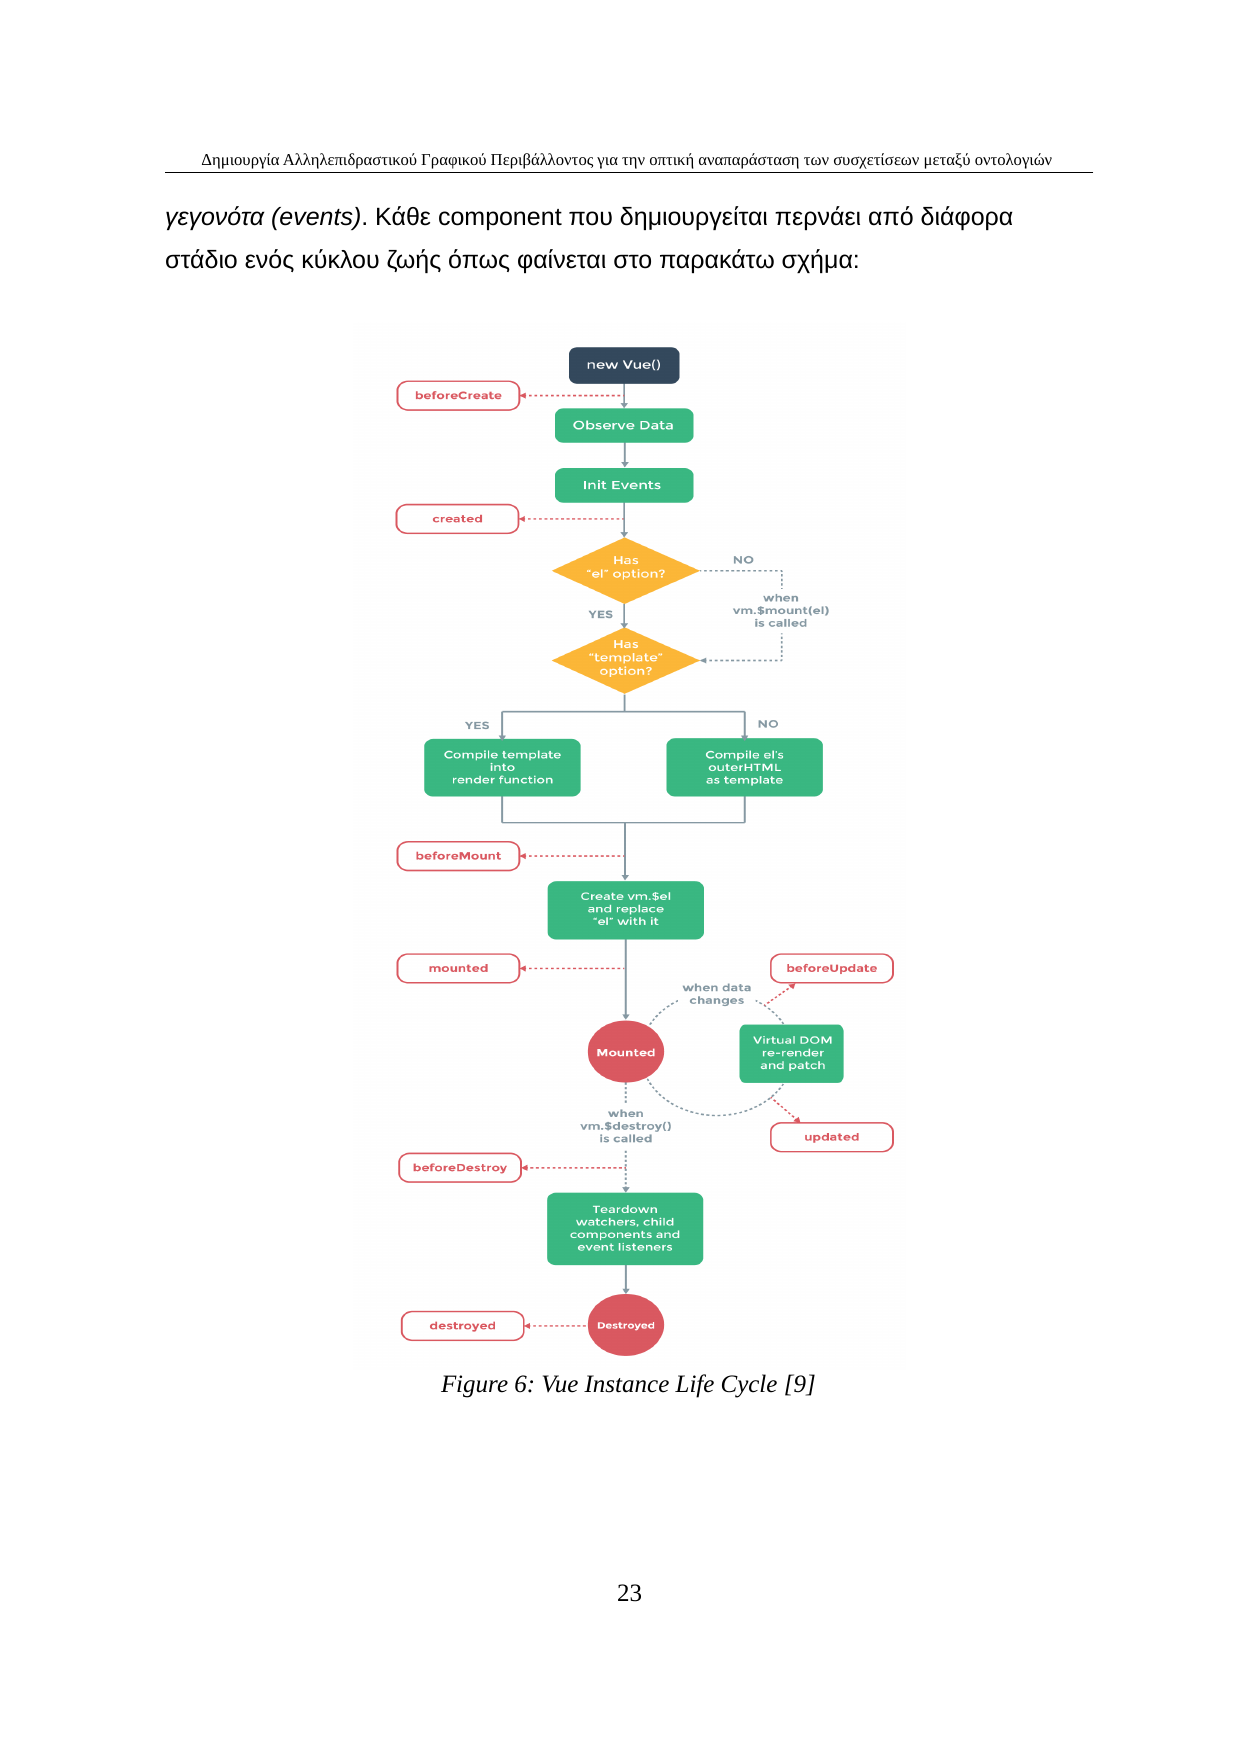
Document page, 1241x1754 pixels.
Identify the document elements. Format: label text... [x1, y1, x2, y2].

text γεγονότα (events). Κάθε component που δημιουργείται περνάει από διάφορα στάδιο ενός κύκλου ζωής όπως φαίνεται στο παρακάτω σχήμα: [165, 202, 1093, 274]
text Figure 6: Vue Instance Life Cycle [9] [410, 1370, 849, 1398]
picture [353, 322, 906, 1370]
